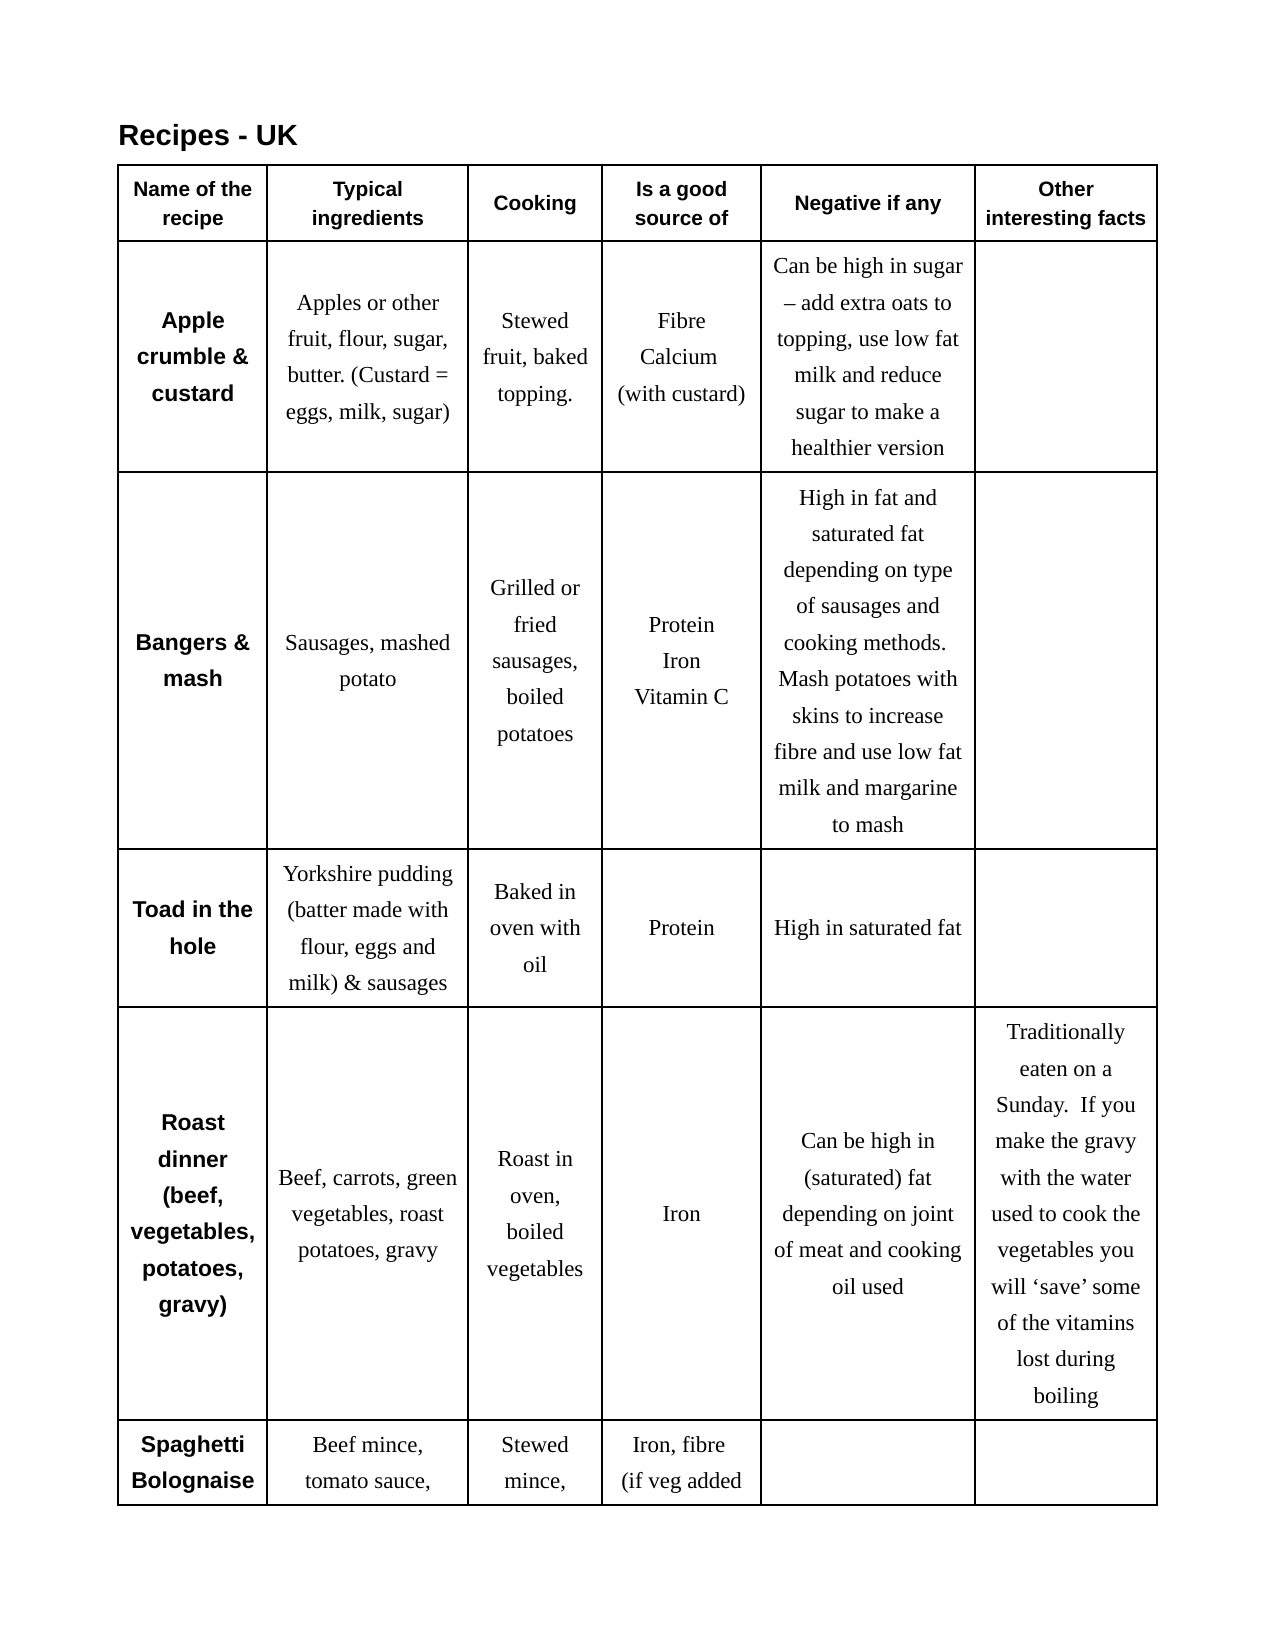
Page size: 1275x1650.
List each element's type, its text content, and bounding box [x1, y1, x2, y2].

table_header Is a good source of [603, 166, 760, 240]
table_cell Toad in the hole [119, 850, 266, 1006]
table_cell Spaghetti Bolognaise [119, 1421, 266, 1504]
table_cell Protein [603, 850, 760, 1006]
table_cell Stewed mince, [469, 1421, 601, 1504]
table_cell Sausages, mashed potato [268, 473, 467, 847]
table_header Other interesting facts [976, 166, 1156, 240]
table_header Name of the recipe [119, 166, 266, 240]
table_cell Stewed fruit, baked topping. [469, 242, 601, 471]
table_cell [762, 1421, 974, 1504]
table_cell Protein Iron Vitamin C [603, 473, 760, 847]
table_cell [976, 473, 1156, 847]
table_cell Apples or other fruit, flour, sugar, butter. (Custard = eggs, milk, sugar) [268, 242, 467, 471]
table_cell High in saturated fat [762, 850, 974, 1006]
table_cell Beef, carrots, green vegetables, roast potatoes, gravy [268, 1008, 467, 1419]
table_cell [976, 850, 1156, 1006]
table_cell [976, 1421, 1156, 1504]
table_header Cooking [469, 166, 601, 240]
table_cell Bangers & mash [119, 473, 266, 847]
text Recipes - UK [118, 118, 1157, 152]
table_cell Iron [603, 1008, 760, 1419]
table_cell Can be high in sugar – add extra oats to topping, use low fat milk and reduce sugar to make a healthier version [762, 242, 974, 471]
table_cell Baked in oven with oil [469, 850, 601, 1006]
table_cell High in fat and saturated fat depending on type of sausages and cooking methods. Mash potatoes with skins to increase fibre and use low fat milk and margarine to mash [762, 473, 974, 847]
table_cell Roast in oven, boiled vegetables [469, 1008, 601, 1419]
table_cell Grilled or fried sausages, boiled potatoes [469, 473, 601, 847]
table_cell Beef mince, tomato sauce, [268, 1421, 467, 1504]
table_cell Iron, fibre (if veg added [603, 1421, 760, 1504]
table_cell Apple crumble & custard [119, 242, 266, 471]
table_header Typical ingredients [268, 166, 467, 240]
table_cell Roast dinner (beef, vegetables, potatoes, gravy) [119, 1008, 266, 1419]
table_cell Can be high in (saturated) fat depending on joint of meat and cooking oil used [762, 1008, 974, 1419]
table_cell Yorkshire pudding (batter made with flour, eggs and milk) & sausages [268, 850, 467, 1006]
table_cell [976, 242, 1156, 471]
table_cell Fibre Calcium (with custard) [603, 242, 760, 471]
table_cell Traditionally eaten on a Sunday. If you make the gravy with the water used to cook the vegetables you will ‘save’ some of the vitamins lost during boiling [976, 1008, 1156, 1419]
table_header Negative if any [762, 166, 974, 240]
